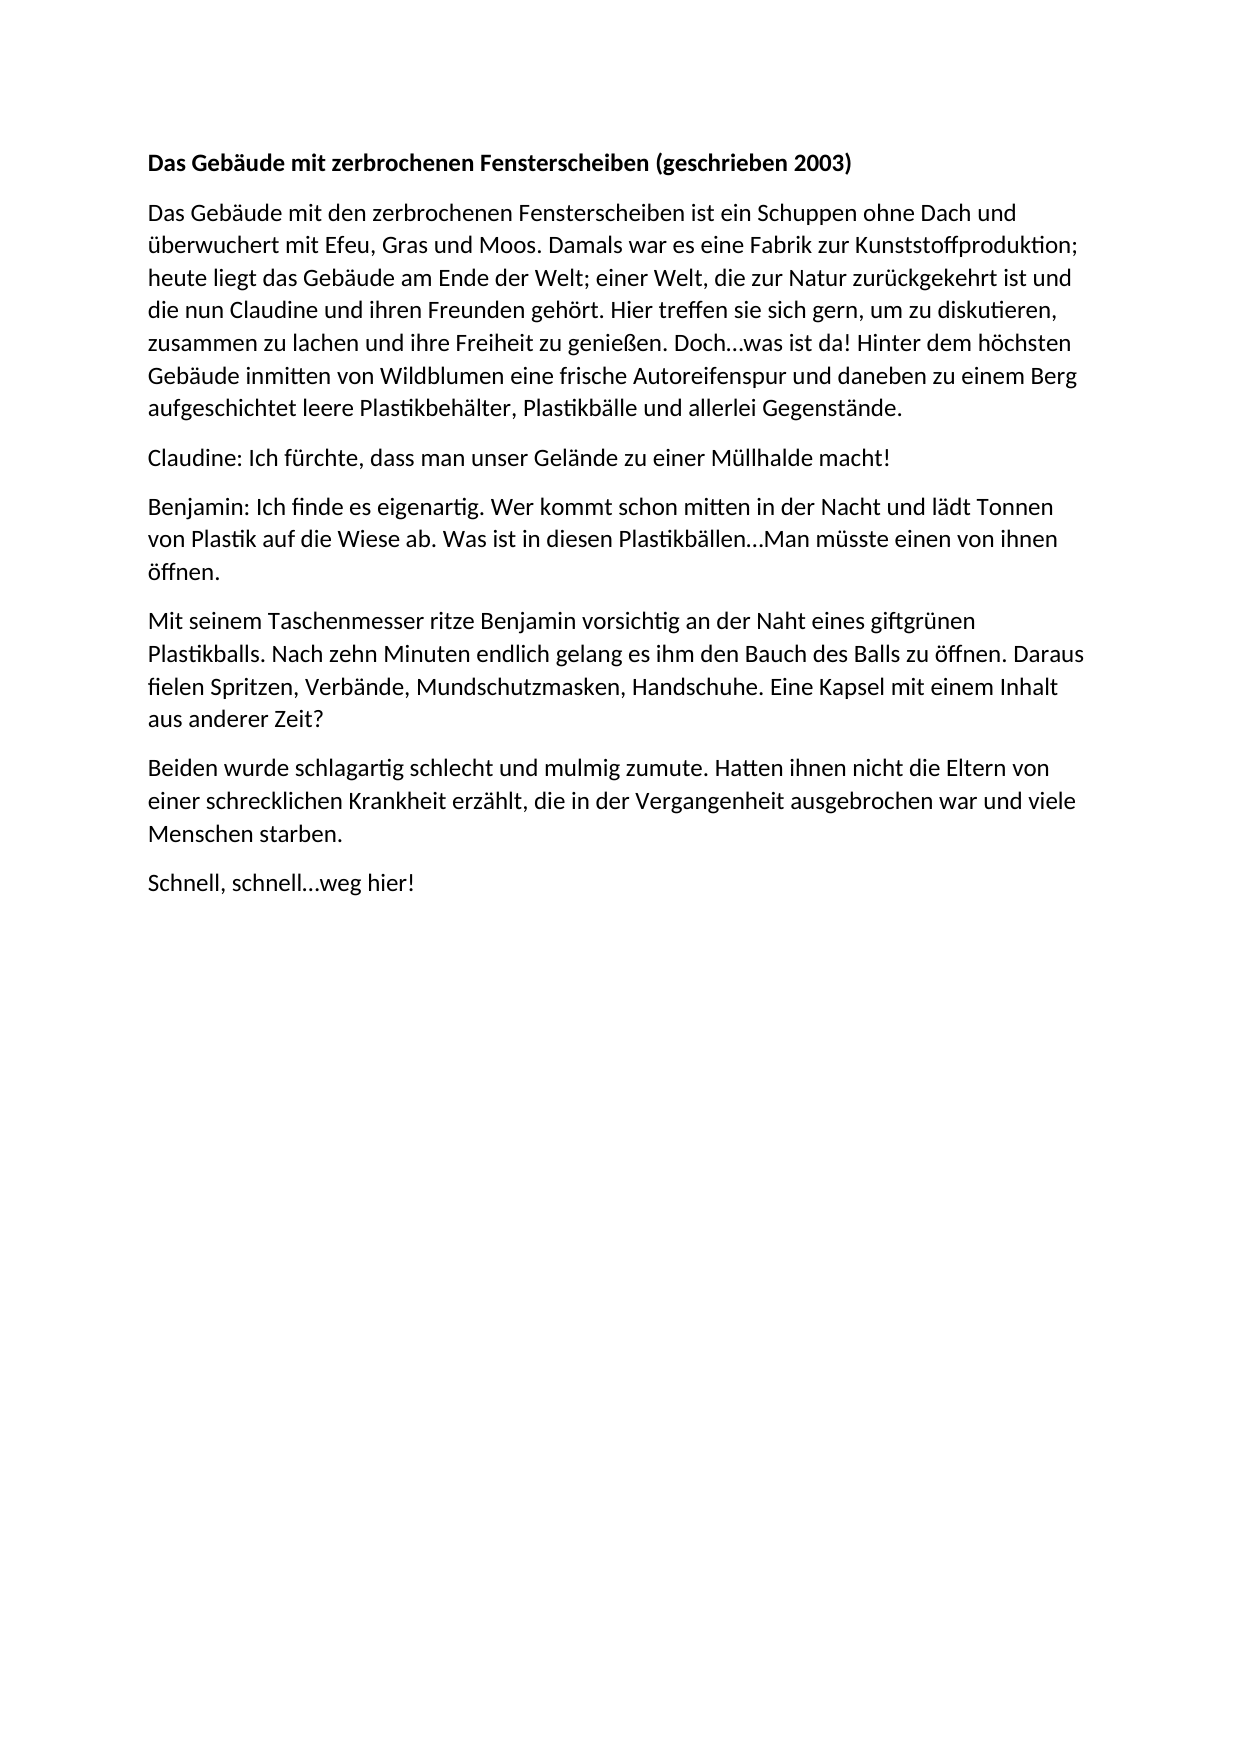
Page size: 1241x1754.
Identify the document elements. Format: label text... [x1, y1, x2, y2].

text Claudine: Ich fürchte, dass man unser Gelände zu einer Müllhalde macht! [148, 442, 1093, 472]
text Das Gebäude mit den zerbrochenen Fensterscheiben ist ein Schuppen ohne Dach und überwuchert mit Efeu, Gras und Moos. Damals war es eine Fabrik zur Kunststoffproduktion; heute liegt das Gebäude am Ende der Welt; einer Welt, die zur Natur zurückgekehrt ist und die nun Claudine und ihren Freunden gehört. Hier treffen sie sich gern, um zu diskutieren, zusammen zu lachen und ihre Freiheit zu genießen. Doch…was ist da! Hinter dem höchsten Gebäude inmitten von Wildblumen eine frische Autoreifenspur und daneben zu einem Berg aufgeschichtet leere Plastikbehälter, Plastikbälle und allerlei Gegenstände. [148, 197, 1093, 423]
text Das Gebäude mit zerbrochenen Fensterscheiben (geschrieben 2003) [148, 148, 1093, 178]
text Benjamin: Ich finde es eigenartig. Wer kommt schon mitten in der Nacht und lädt Tonnen von Plastik auf die Wiese ab. Was ist in diesen Plastikbällen…Man müsste einen von ihnen öffnen. [148, 491, 1093, 587]
text Beiden wurde schlagartig schlecht und mulmig zumute. Hatten ihnen nicht die Eltern von einer schrecklichen Krankheit erzählt, die in der Vergangenheit ausgebrochen war und viele Menschen starben. [148, 753, 1093, 848]
text Schnell, schnell…weg hier! [148, 867, 1093, 898]
text Mit seinem Taschenmesser ritze Benjamin vorsichtig an der Naht eines giftgrünen Plastikballs. Nach zehn Minuten endlich gelang es ihm den Bauch des Balls zu öffnen. Daraus fielen Spritzen, Verbände, Mundschutzmasken, Handschuhe. Eine Kapsel mit einem Inhalt aus anderer Zeit? [148, 606, 1093, 734]
